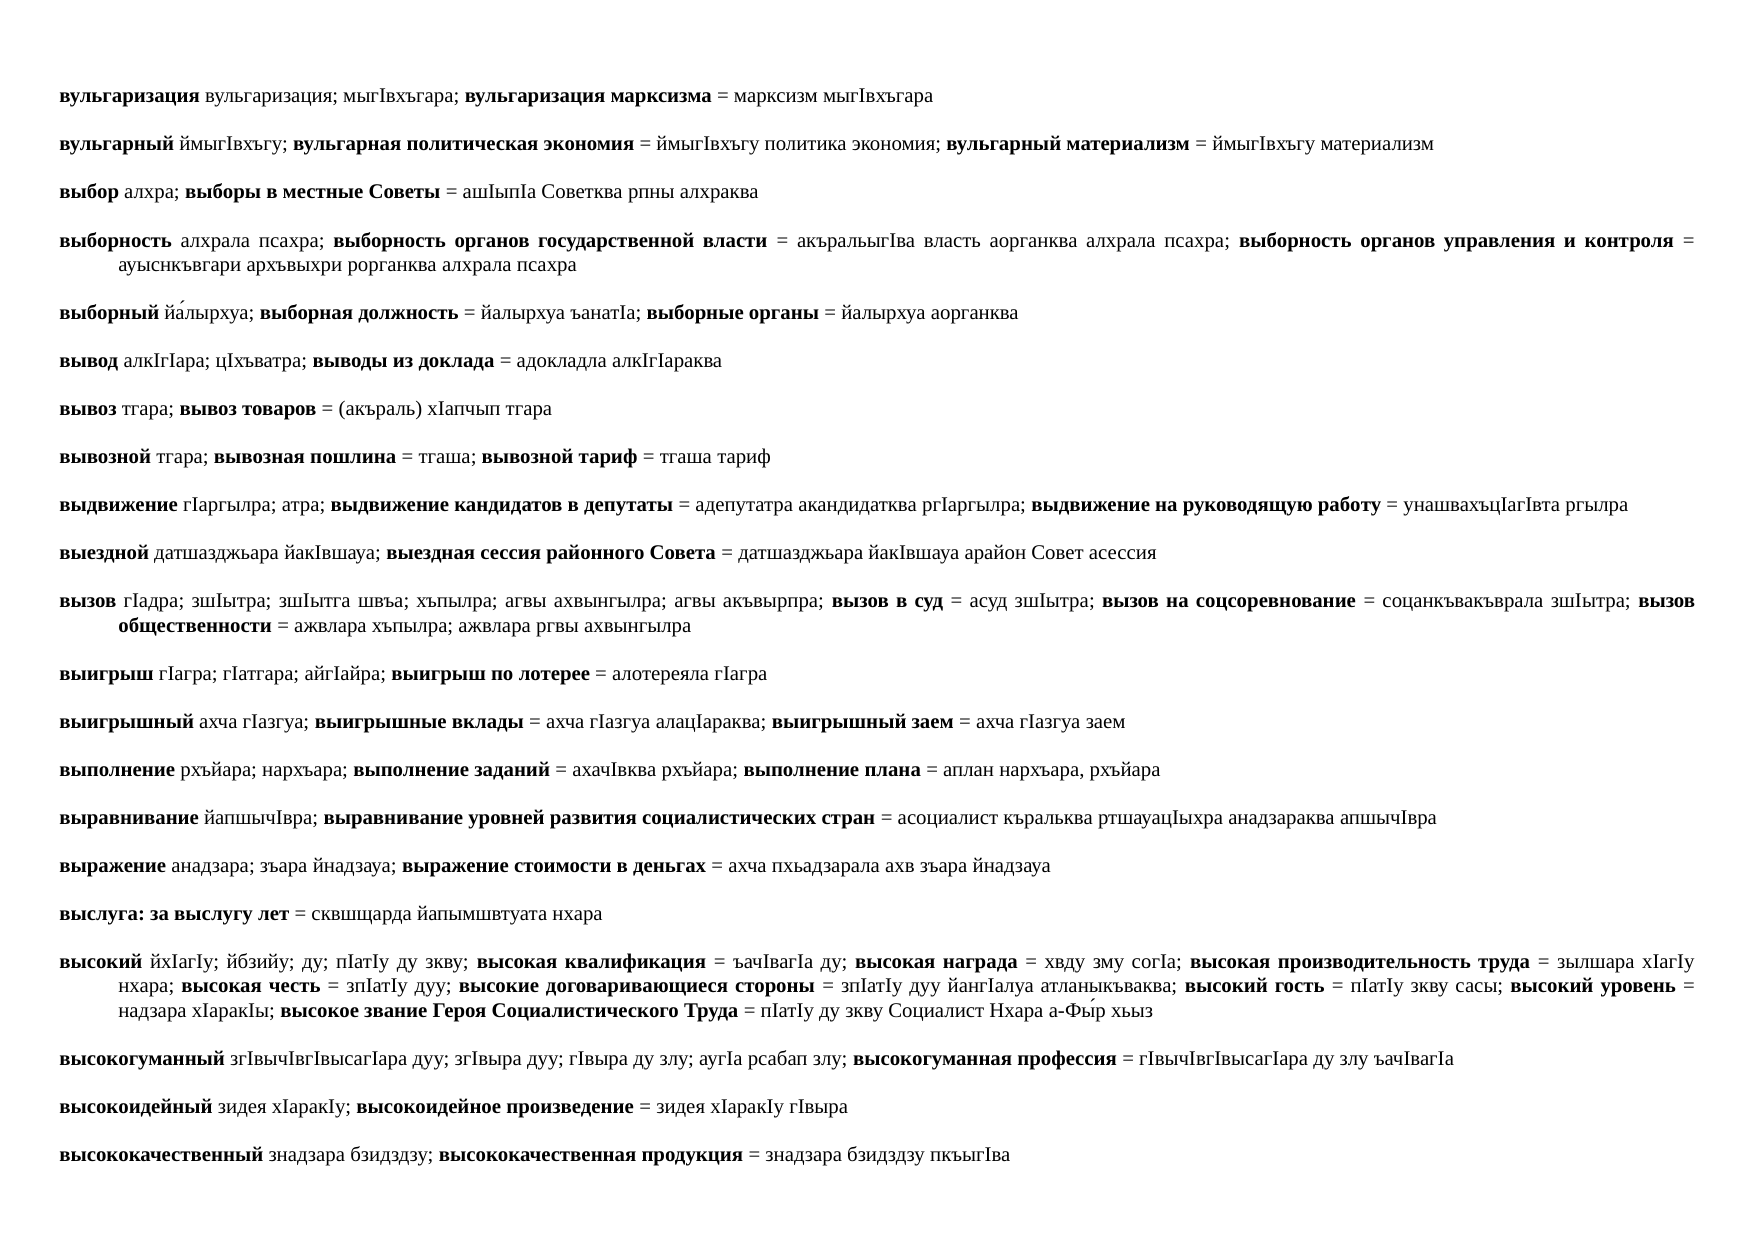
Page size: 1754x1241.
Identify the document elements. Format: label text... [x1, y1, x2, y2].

text выражение анадзара; зъара йнадзауа; выражение стоимости в деньгах = ахча пхьадзарала ахв зъара йнадзауа [59, 853, 1695, 877]
text выполнение рхъйара; нархъара; выполнение заданий = ахачIвква рхъйара; выполнение плана = аплан нархъара, рхъйара [59, 757, 1695, 781]
text вывозной тгара; вывозная пошлина = тгаша; вывозной тариф = тгаша тариф [59, 444, 1695, 468]
text выбор алхра; выборы в местные Советы = ашIыпIа Советква рпны алхраква [59, 179, 1695, 203]
text выигрыш гIагра; гIатгара; айгIайра; выигрыш по лотерее = алотереяла гIагра [59, 661, 1695, 685]
text вывоз тгара; вывоз товаров = (акъраль) хIапчып тгара [59, 396, 1695, 420]
text высокоидейный зидея хIаракIу; высокоидейное произведение = зидея хIаракIу гIвыра [59, 1094, 1695, 1118]
text вывод алкIгIара; цIхъватра; выводы из доклада = адокладла алкIгIараква [59, 348, 1695, 372]
text вызов гIадра; зшIытра; зшIытга швъа; хъпылра; агвы ахвынгылра; агвы акъвырпра; вызов в суд = асуд зшIытра; вызов на соцсоревнование = соцанкъвакъврала зшIытра; вызов общественности = ажвлара хъпылра; ажвлара ргвы ахвынгылра [59, 588, 1695, 637]
text выигрышный ахча гIазгуа; выигрышные вклады = ахча гIазгуа алацIараква; выигрышный заем = ахча гIазгуа заем [59, 709, 1695, 733]
text выдвижение гIаргылра; атра; выдвижение кандидатов в депутаты = адепутатра акандидатква ргIаргылра; выдвижение на руководящую работу = унашвахъцIагIвта ргылра [59, 492, 1695, 516]
text выравнивание йапшычIвра; выравнивание уровней развития социалистических стран = асоциалист къральква ртшауацIыхра анадзараква апшычIвра [59, 805, 1695, 829]
text выслуга: за выслугу лет = сквшщарда йапымшвтуата нхара [59, 901, 1695, 925]
text высокий йхIагIу; йбзийу; ду; пIатIу ду зкву; высокая квалификация = ъачIвагIа ду; высокая награда = хвду зму согIа; высокая производительность труда = зылшара хIагIу нхара; высокая честь = зпIатIу дуу; высокие договаривающиеся стороны = зпIатIу дуу йангIалуа атланыкъваква; высокий гость = пIатIу зкву сасы; высокий уровень = надзара хIаракIы; высокое звание Героя Социалистического Труда = пIатIу ду зкву Социалист Нхара а-Фы́р хьыз [59, 949, 1695, 1022]
text выездной датшазджьара йакIвшауа; выездная сессия районного Совета = датшазджьара йакIвшауа арайон Совет асессия [59, 540, 1695, 564]
text выборность алхрала псахра; выборность органов государственной власти = акъральыгIва власть аорганква алхрала псахра; выборность органов управления и контроля = ауыснкъвгари архъвыхри рорганква алхрала псахра [59, 227, 1695, 276]
text вульгарный ймыгIвхъгу; вульгарная политическая экономия = ймыгIвхъгу политика экономия; вульгарный материализм = ймыгIвхъгу материализм [59, 131, 1695, 155]
text выборный йа́лырхуа; выборная должность = йалырхуа ъанатIа; выборные органы = йалырхуа аорганква [59, 300, 1695, 324]
text вульгаризация вульгаризация; мыгIвхъгара; вульгаризация марксизма = марксизм мыгIвхъгара [59, 83, 1695, 107]
text высокогуманный згIвычIвгIвысагIара дуу; згIвыра дуу; гIвыра ду злу; аугIа рсабап злу; высокогуманная профессия = гIвычIвгIвысагIара ду злу ъачIвагIа [59, 1046, 1695, 1070]
text высококачественный знадзара бзидздзу; высококачественная продукция = знадзара бзидздзу пкъыгIва [59, 1142, 1695, 1166]
